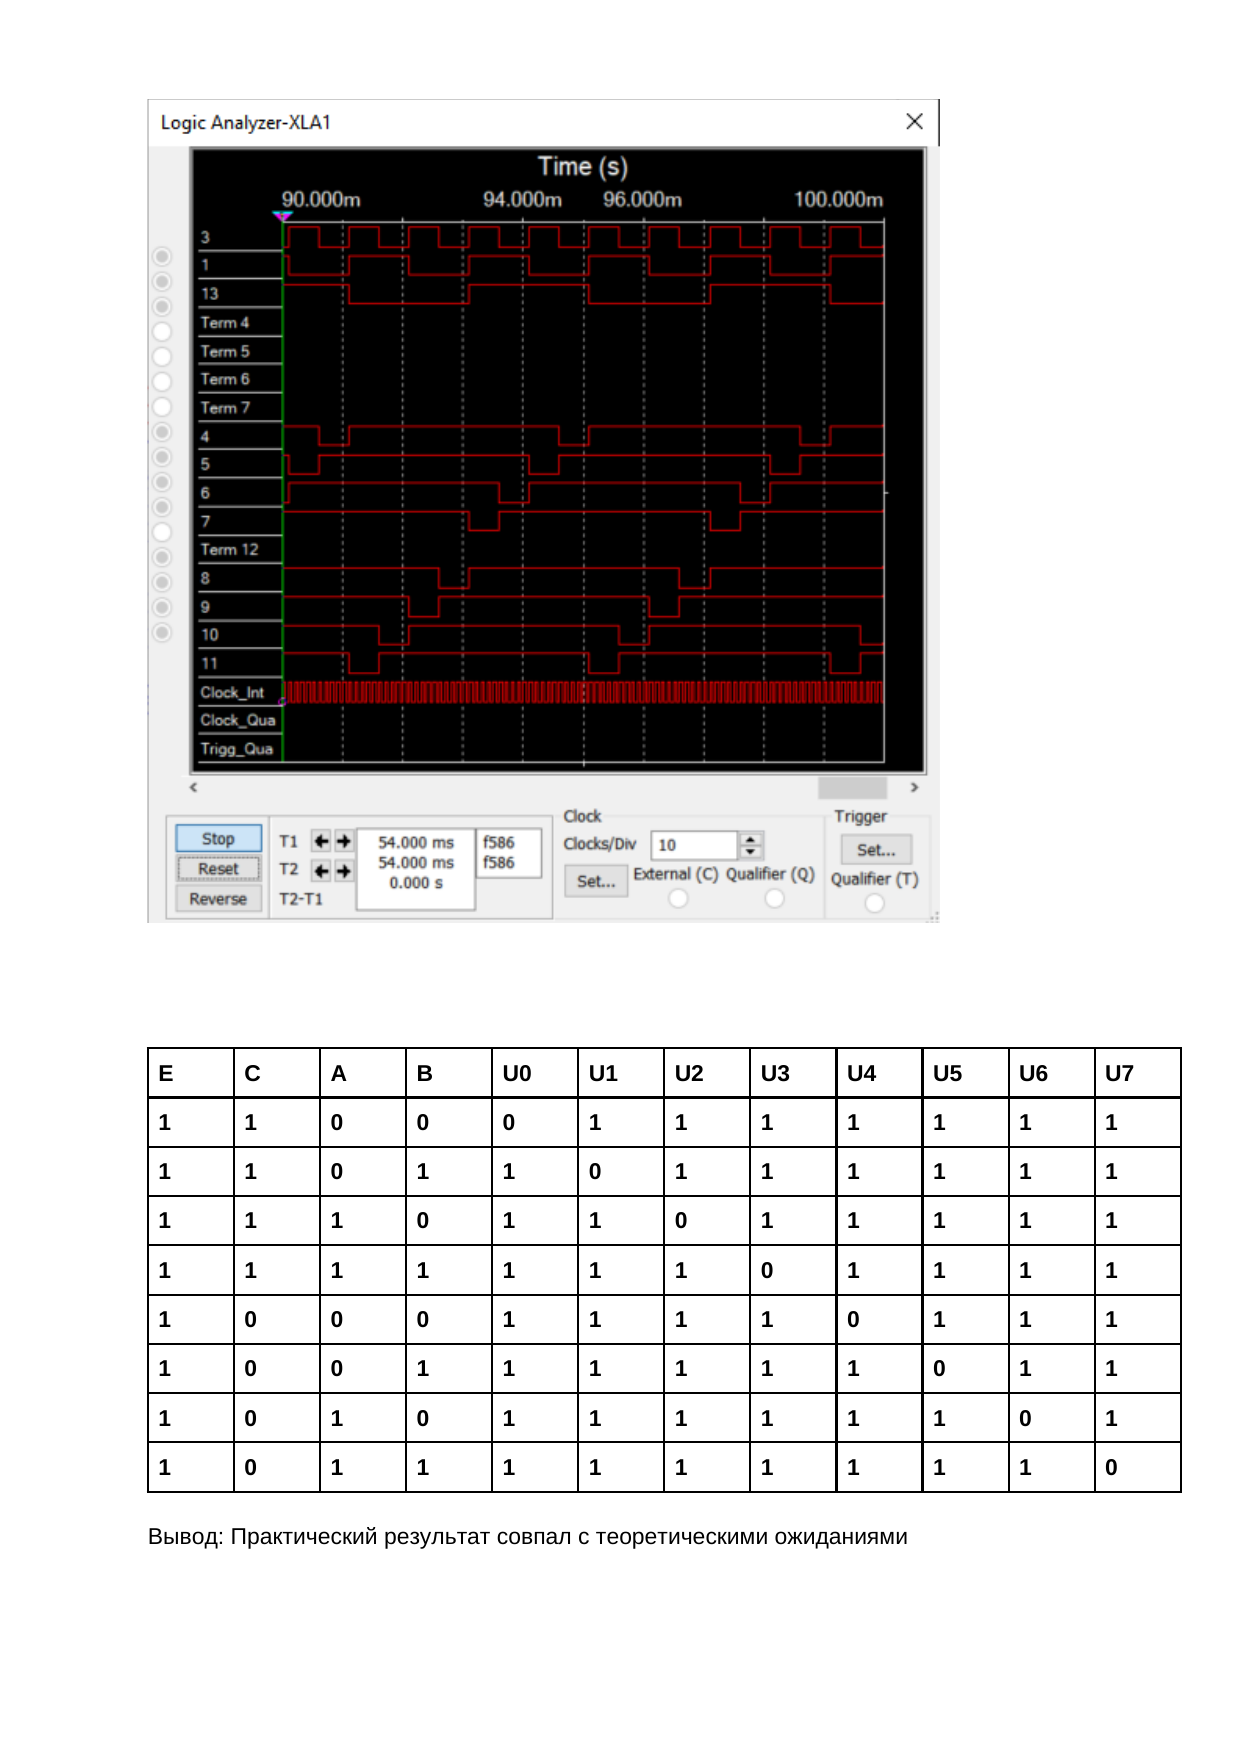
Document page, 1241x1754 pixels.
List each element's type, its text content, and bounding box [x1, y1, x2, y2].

table_cell 0 [493, 1099, 577, 1146]
table_cell 0 [407, 1394, 491, 1441]
table_cell 1 [838, 1148, 921, 1195]
table_cell 0 [407, 1099, 491, 1146]
table_cell 1 [1010, 1148, 1094, 1195]
table_header U3 [751, 1049, 835, 1096]
table_cell 1 [493, 1394, 577, 1441]
table_cell 1 [924, 1394, 1008, 1441]
table_cell 1 [149, 1148, 233, 1195]
table_cell 1 [751, 1345, 835, 1392]
table_cell 0 [579, 1148, 663, 1195]
table_cell 0 [407, 1296, 491, 1343]
table_cell 1 [665, 1099, 749, 1146]
table_header C [235, 1049, 319, 1096]
table_cell 0 [235, 1296, 319, 1343]
table_header U5 [924, 1049, 1008, 1096]
table_cell 0 [751, 1246, 835, 1293]
table_cell 1 [1096, 1394, 1180, 1441]
table_cell 0 [665, 1197, 749, 1244]
table_cell 1 [493, 1296, 577, 1343]
table_cell 0 [321, 1296, 405, 1343]
table_cell 1 [1010, 1246, 1094, 1293]
table_cell 1 [1096, 1296, 1180, 1343]
table_header U1 [579, 1049, 663, 1096]
table_cell 1 [149, 1443, 233, 1491]
table_cell 1 [407, 1148, 491, 1195]
table_cell 1 [838, 1443, 921, 1491]
table_cell 1 [493, 1345, 577, 1392]
table_cell 1 [321, 1443, 405, 1491]
table_cell 1 [579, 1394, 663, 1441]
table_cell 1 [751, 1394, 835, 1441]
table_cell 1 [579, 1197, 663, 1244]
table_cell 1 [665, 1443, 749, 1491]
table_cell 1 [1096, 1197, 1180, 1244]
table_header U0 [493, 1049, 577, 1096]
table_cell 1 [1010, 1099, 1094, 1146]
table_cell 1 [1010, 1197, 1094, 1244]
table_cell 1 [407, 1345, 491, 1392]
table_cell 1 [1096, 1246, 1180, 1293]
table_header A [321, 1049, 405, 1096]
table_cell 1 [1096, 1345, 1180, 1392]
table_cell 0 [321, 1345, 405, 1392]
table_cell 0 [235, 1345, 319, 1392]
table_cell 0 [235, 1394, 319, 1441]
table_cell 1 [665, 1296, 749, 1343]
table_cell 1 [924, 1296, 1008, 1343]
table_cell 1 [149, 1099, 233, 1146]
table_header B [407, 1049, 491, 1096]
table_cell 1 [838, 1246, 921, 1293]
table_cell 1 [579, 1345, 663, 1392]
table_cell 1 [493, 1197, 577, 1244]
table_cell 1 [924, 1148, 1008, 1195]
table_cell 1 [751, 1197, 835, 1244]
table_cell 1 [235, 1148, 319, 1195]
table_header E [149, 1049, 233, 1096]
text Вывод: Практический результат совпал с теоретическими ожиданиями [148, 1523, 1181, 1549]
table_cell 1 [149, 1345, 233, 1392]
table_cell 1 [838, 1394, 921, 1441]
table_cell 1 [838, 1345, 921, 1392]
table_cell 1 [1010, 1443, 1094, 1491]
table_cell 1 [665, 1246, 749, 1293]
table_cell 1 [924, 1197, 1008, 1244]
table_cell 0 [407, 1197, 491, 1244]
picture [147, 99, 940, 923]
table_cell 1 [493, 1443, 577, 1491]
table_cell 1 [579, 1246, 663, 1293]
table_cell 1 [924, 1246, 1008, 1293]
table_cell 1 [1096, 1148, 1180, 1195]
table_cell 1 [1010, 1345, 1094, 1392]
table_header U4 [838, 1049, 921, 1096]
table_cell 1 [149, 1296, 233, 1343]
table_cell 1 [235, 1197, 319, 1244]
table_cell 1 [924, 1099, 1008, 1146]
table_cell 1 [751, 1099, 835, 1146]
table_cell 1 [579, 1296, 663, 1343]
table_cell 1 [751, 1296, 835, 1343]
table_cell 0 [1010, 1394, 1094, 1441]
table_cell 0 [321, 1099, 405, 1146]
table_cell 1 [407, 1246, 491, 1293]
table_cell 1 [493, 1246, 577, 1293]
table_cell 1 [751, 1148, 835, 1195]
table_header U7 [1096, 1049, 1180, 1096]
table_cell 1 [149, 1197, 233, 1244]
table_cell 0 [321, 1148, 405, 1195]
table_cell 0 [924, 1345, 1008, 1392]
table_cell 1 [1010, 1296, 1094, 1343]
table_cell 1 [924, 1443, 1008, 1491]
table_cell 1 [579, 1443, 663, 1491]
table_cell 1 [493, 1148, 577, 1195]
table_cell 1 [235, 1246, 319, 1293]
table_cell 1 [321, 1246, 405, 1293]
table_cell 1 [665, 1394, 749, 1441]
table_cell 1 [665, 1148, 749, 1195]
table_cell 1 [407, 1443, 491, 1491]
table_header U2 [665, 1049, 749, 1096]
table_cell 1 [149, 1394, 233, 1441]
table_cell 1 [321, 1394, 405, 1441]
table_header U6 [1010, 1049, 1094, 1096]
table_cell 1 [579, 1099, 663, 1146]
table_cell 1 [1096, 1099, 1180, 1146]
table_cell 1 [838, 1099, 921, 1146]
table_cell 0 [235, 1443, 319, 1491]
table_cell 1 [838, 1197, 921, 1244]
table_cell 1 [665, 1345, 749, 1392]
table_cell 1 [321, 1197, 405, 1244]
table_cell 1 [751, 1443, 835, 1491]
table_cell 1 [235, 1099, 319, 1146]
table_cell 0 [838, 1296, 921, 1343]
table_cell 1 [149, 1246, 233, 1293]
table_cell 0 [1096, 1443, 1180, 1491]
